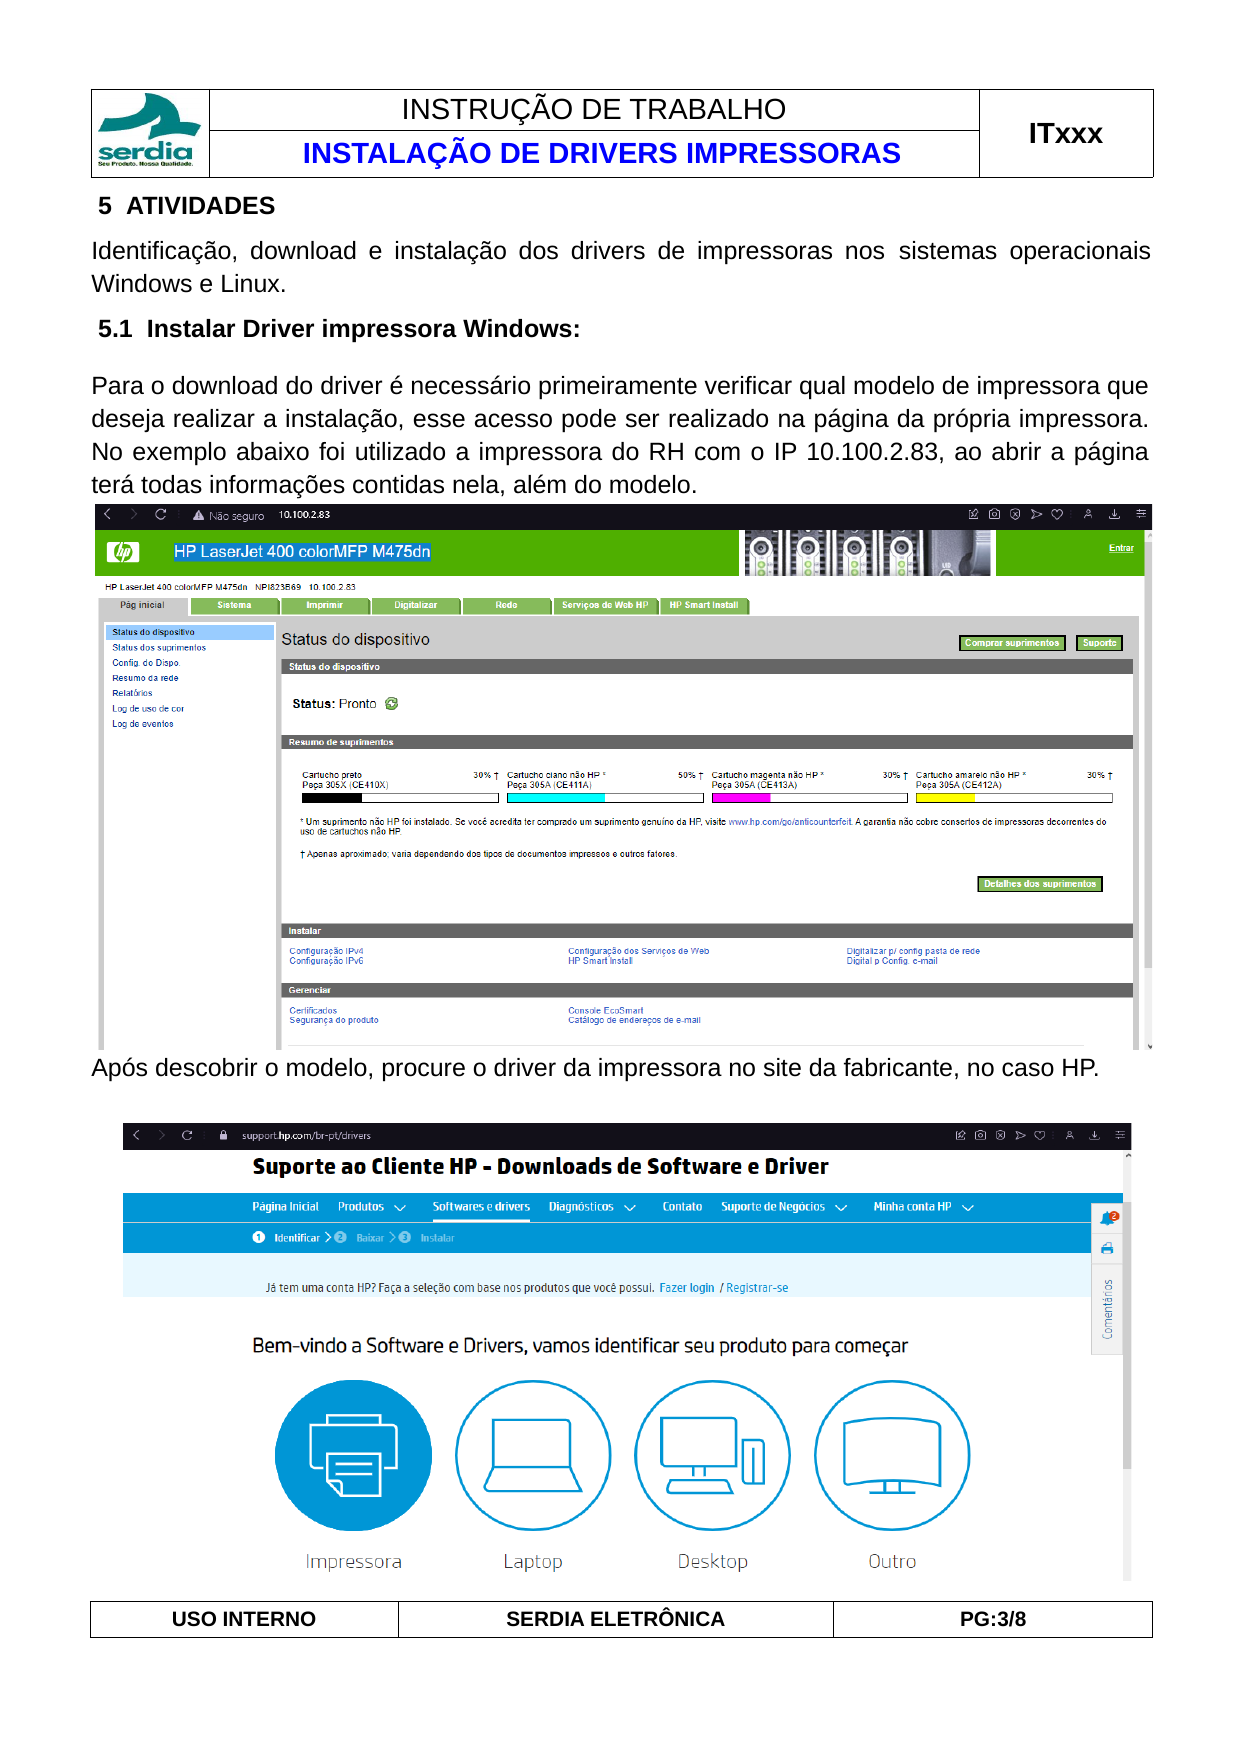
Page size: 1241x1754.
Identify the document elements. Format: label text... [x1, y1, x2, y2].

picture [123, 1123, 1132, 1581]
list Instalar Driver impressora Windows: [91, 314, 1151, 343]
picture [267, 1205, 273, 1212]
picture [794, 1205, 800, 1212]
list Para o download do driver é necessário primeiramente verificar qual modelo de impressora que deseja realizar a instalação, esse acesso pode ser realizado na página da própria impressora. No exemplo abaixo foi utilizado a impressora do RH com o IP 10.100.2.83, ao abrir a página terá todas informações contidas nela, além do modelo. [91, 371, 1151, 498]
list ATIVIDADES [91, 191, 1151, 220]
picture [439, 1235, 447, 1241]
picture [98, 93, 202, 167]
picture [335, 1232, 342, 1242]
picture [95, 504, 1153, 1050]
picture [253, 1232, 264, 1242]
text Identificação, download e instalação dos drivers de impressoras nos sistemas operacionais Windows e Linux. [91, 236, 1151, 298]
text Após descobrir o modelo, procure o driver da impressora no site da fabricante, no caso HP. [91, 527, 1151, 1082]
picture [875, 1203, 881, 1210]
picture [399, 1232, 410, 1242]
